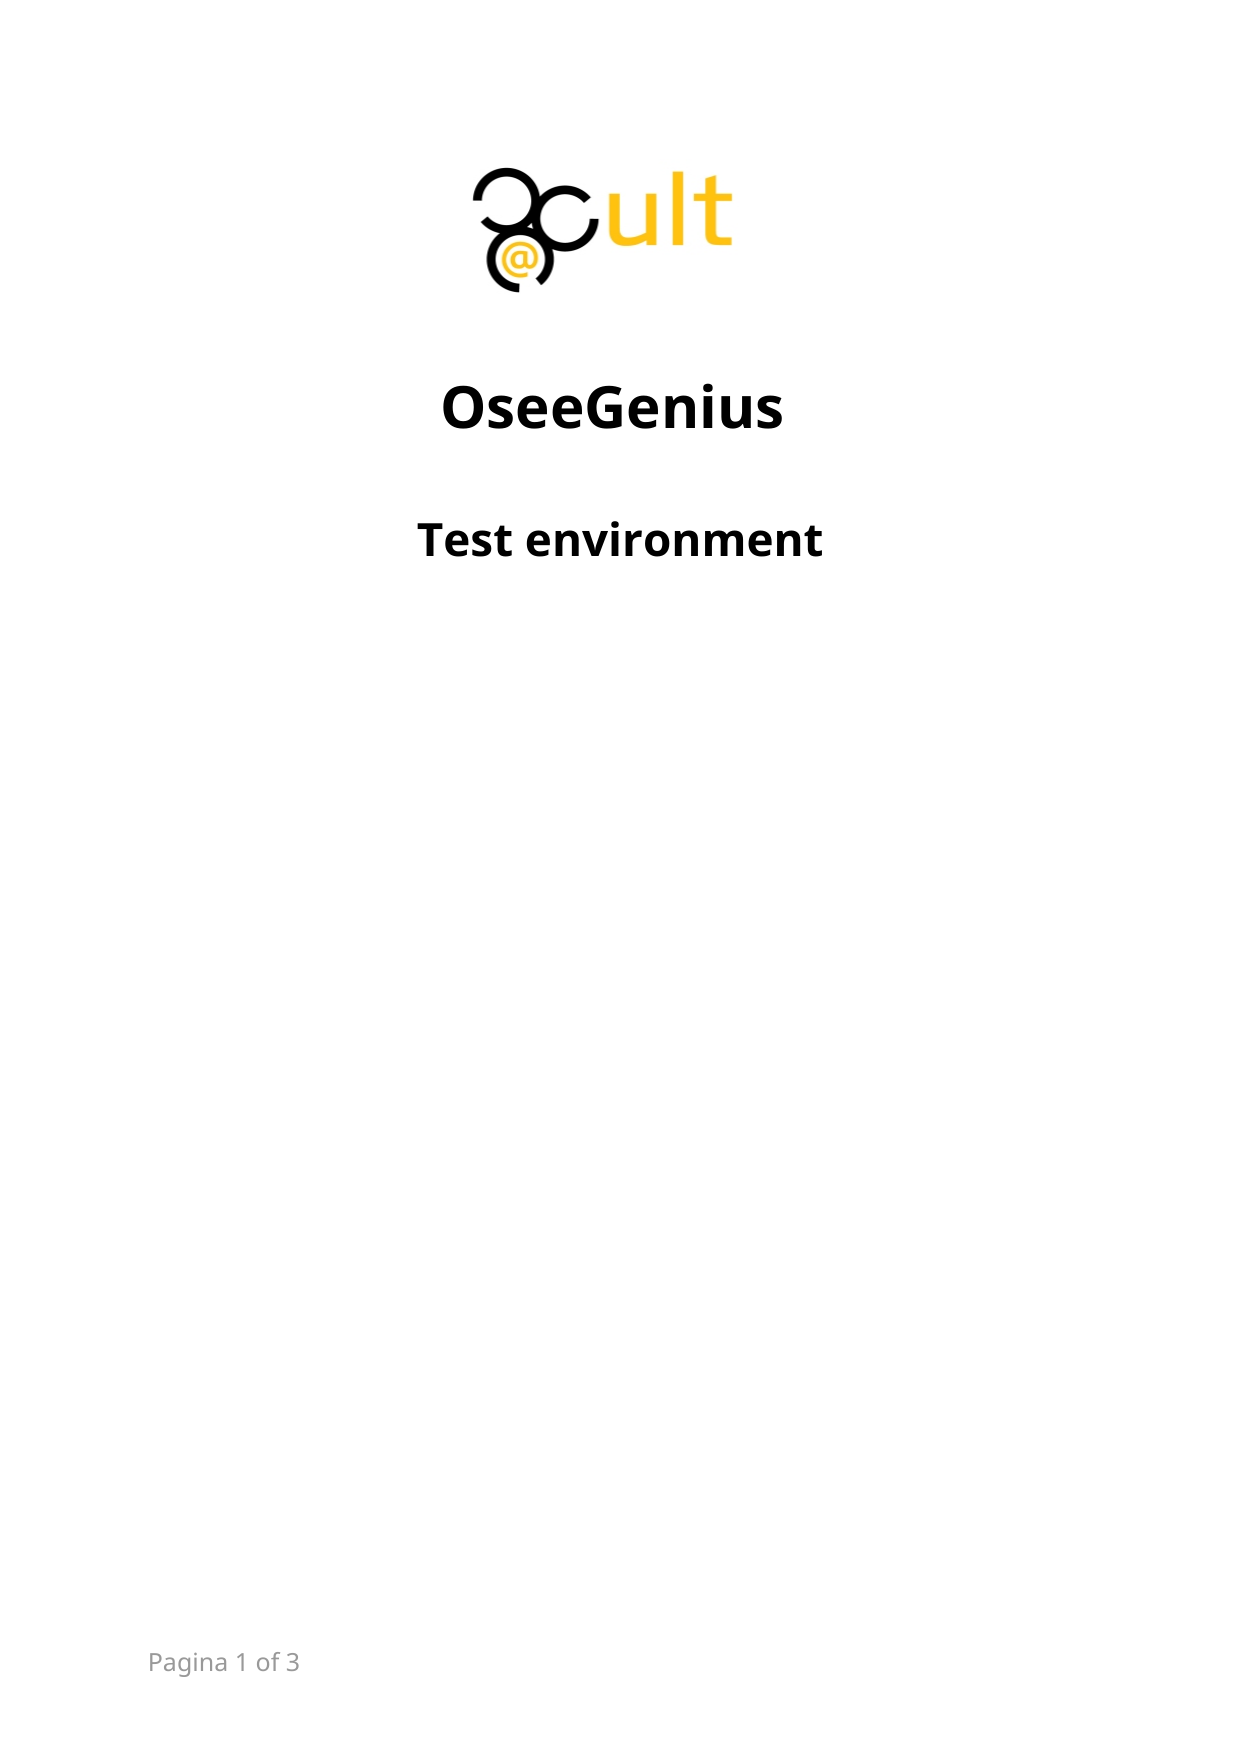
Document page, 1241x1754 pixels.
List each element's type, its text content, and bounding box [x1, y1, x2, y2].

text OseeGenius [148, 366, 1093, 445]
picture [463, 159, 745, 302]
text Test environment [148, 508, 1093, 570]
